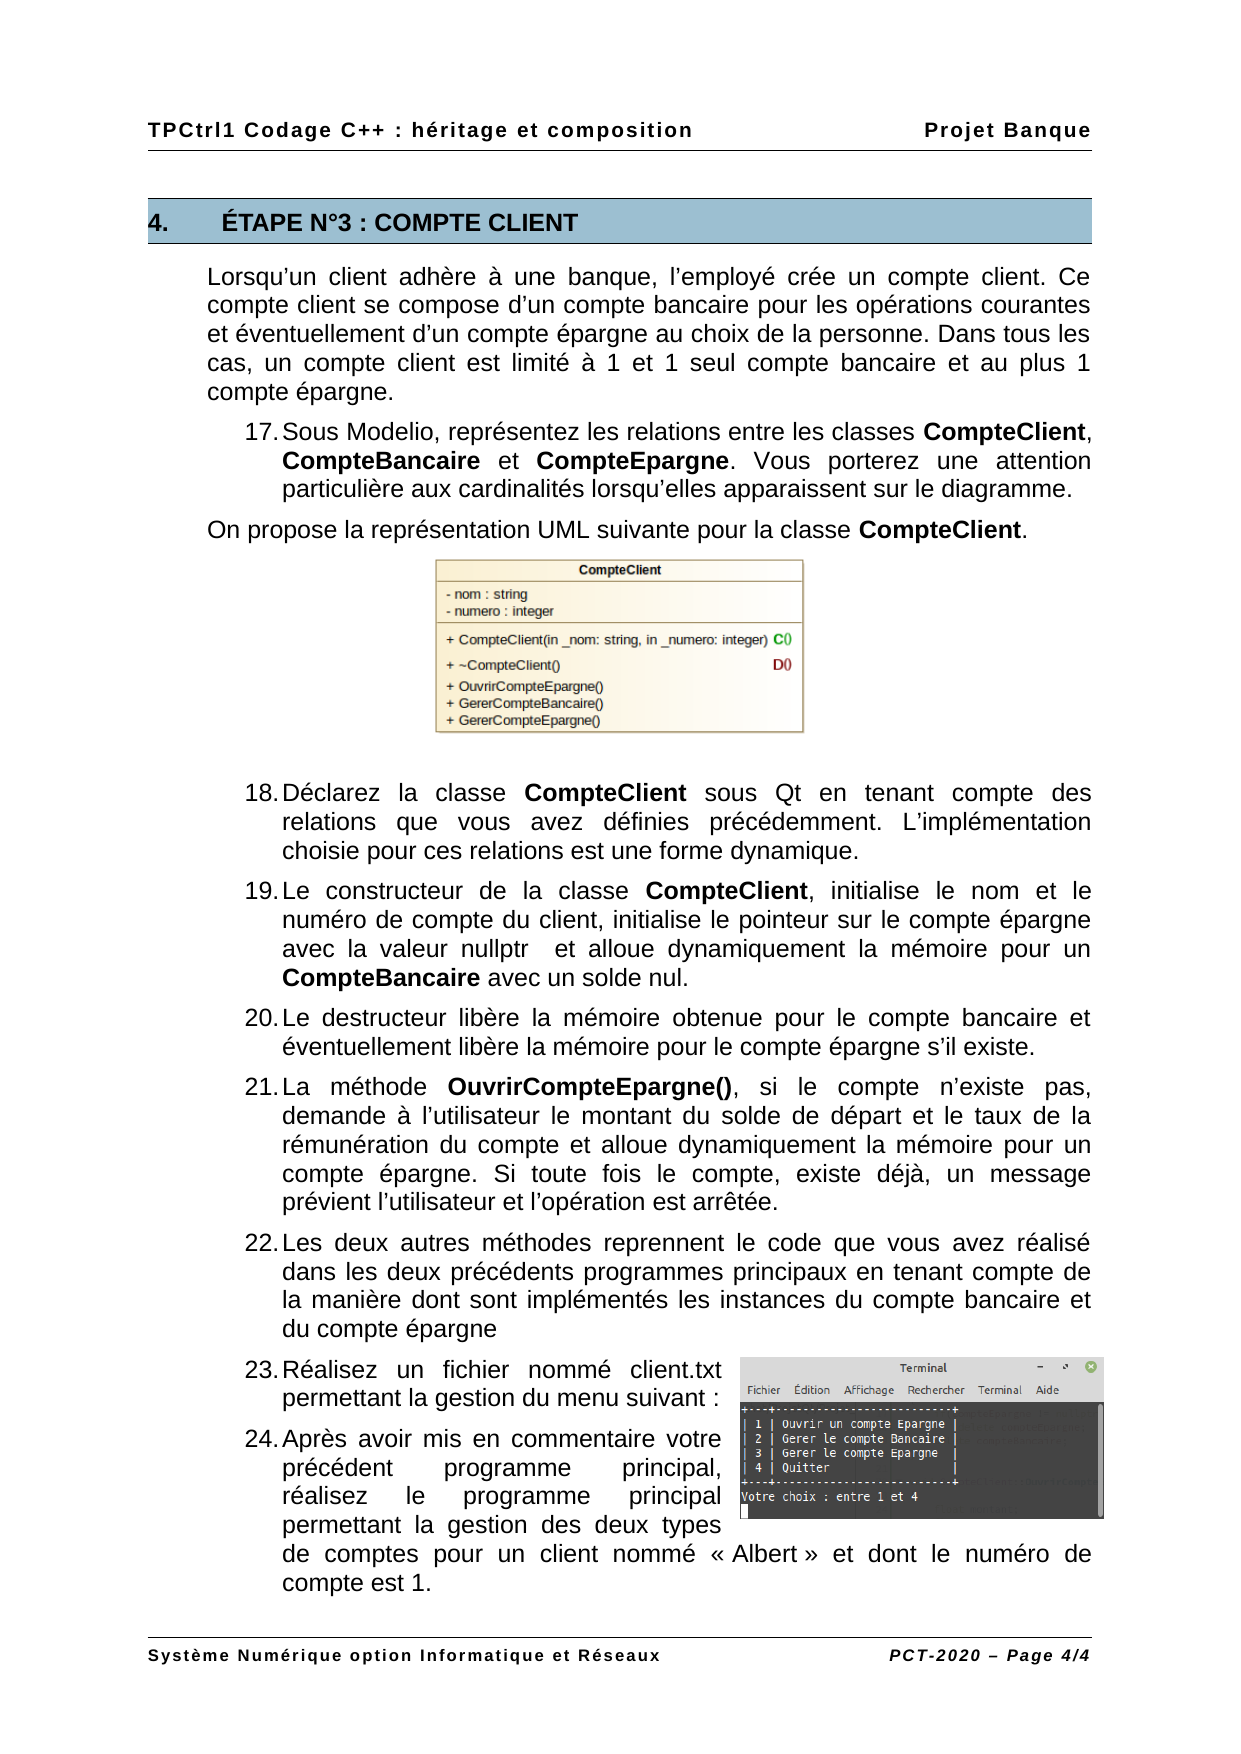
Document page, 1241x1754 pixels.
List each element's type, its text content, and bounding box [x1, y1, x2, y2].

list Après avoir mis en commentaire votre précédent programme principal, réalisez le programme principal permettant la gestion des deux types de comptes pour un client nommé « Albert » et dont le numéro de compte est 1. [244, 1424, 1092, 1596]
list On propose la représentation UML suivante pour la classe CompteClient. [207, 515, 1092, 544]
list Sous Modelio, représentez les relations entre les classes CompteClient, CompteBancaire et CompteEpargne. Vous porterez une attention particulière aux cardinalités lorsqu’elles apparaissent sur le diagramme. [244, 417, 1092, 503]
list Le constructeur de la classe CompteClient, initialise le nom et le numéro de compte du client, initialise le pointeur sur le compte épargne avec la valeur nullptr et alloue dynamiquement la mémoire pour un CompteBancaire avec un solde nul. [244, 876, 1092, 991]
subtitle Étape n°3 : Compte client [148, 199, 1092, 243]
list Les deux autres méthodes reprennent le code que vous avez réalisé dans les deux précédents programmes principaux en tenant compte de la manière dont sont implémentés les instances du compte bancaire et du compte épargne [244, 1228, 1092, 1343]
list Déclarez la classe CompteClient sous Qt en tenant compte des relations que vous avez définies précédemment. L’implémentation choisie pour ces relations est une forme dynamique. [244, 778, 1092, 864]
list Le destructeur libère la mémoire obtenue pour le compte bancaire et éventuellement libère la mémoire pour le compte épargne s’il existe. [244, 1003, 1092, 1061]
picture [425, 550, 815, 744]
picture [740, 1357, 1104, 1519]
list Lorsqu’un client adhère à une banque, l’employé crée un compte client. Ce compte client se compose d’un compte bancaire pour les opérations courantes et éventuellement d’un compte épargne au choix de la personne. Dans tous les cas, un compte client est limité à 1 et 1 seul compte bancaire et au plus 1 compte épargne. [207, 261, 1092, 405]
list La méthode OuvrirCompteEpargne(), si le compte n’existe pas, demande à l’utilisateur le montant du solde de départ et le taux de la rémunération du compte et alloue dynamiquement la mémoire pour un compte épargne. Si toute fois le compte, existe déjà, un message prévient l’utilisateur et l’opération est arrêtée. [244, 1072, 1092, 1216]
list Réalisez un fichier nommé client.txt permettant la gestion du menu suivant : [244, 1354, 1092, 1412]
